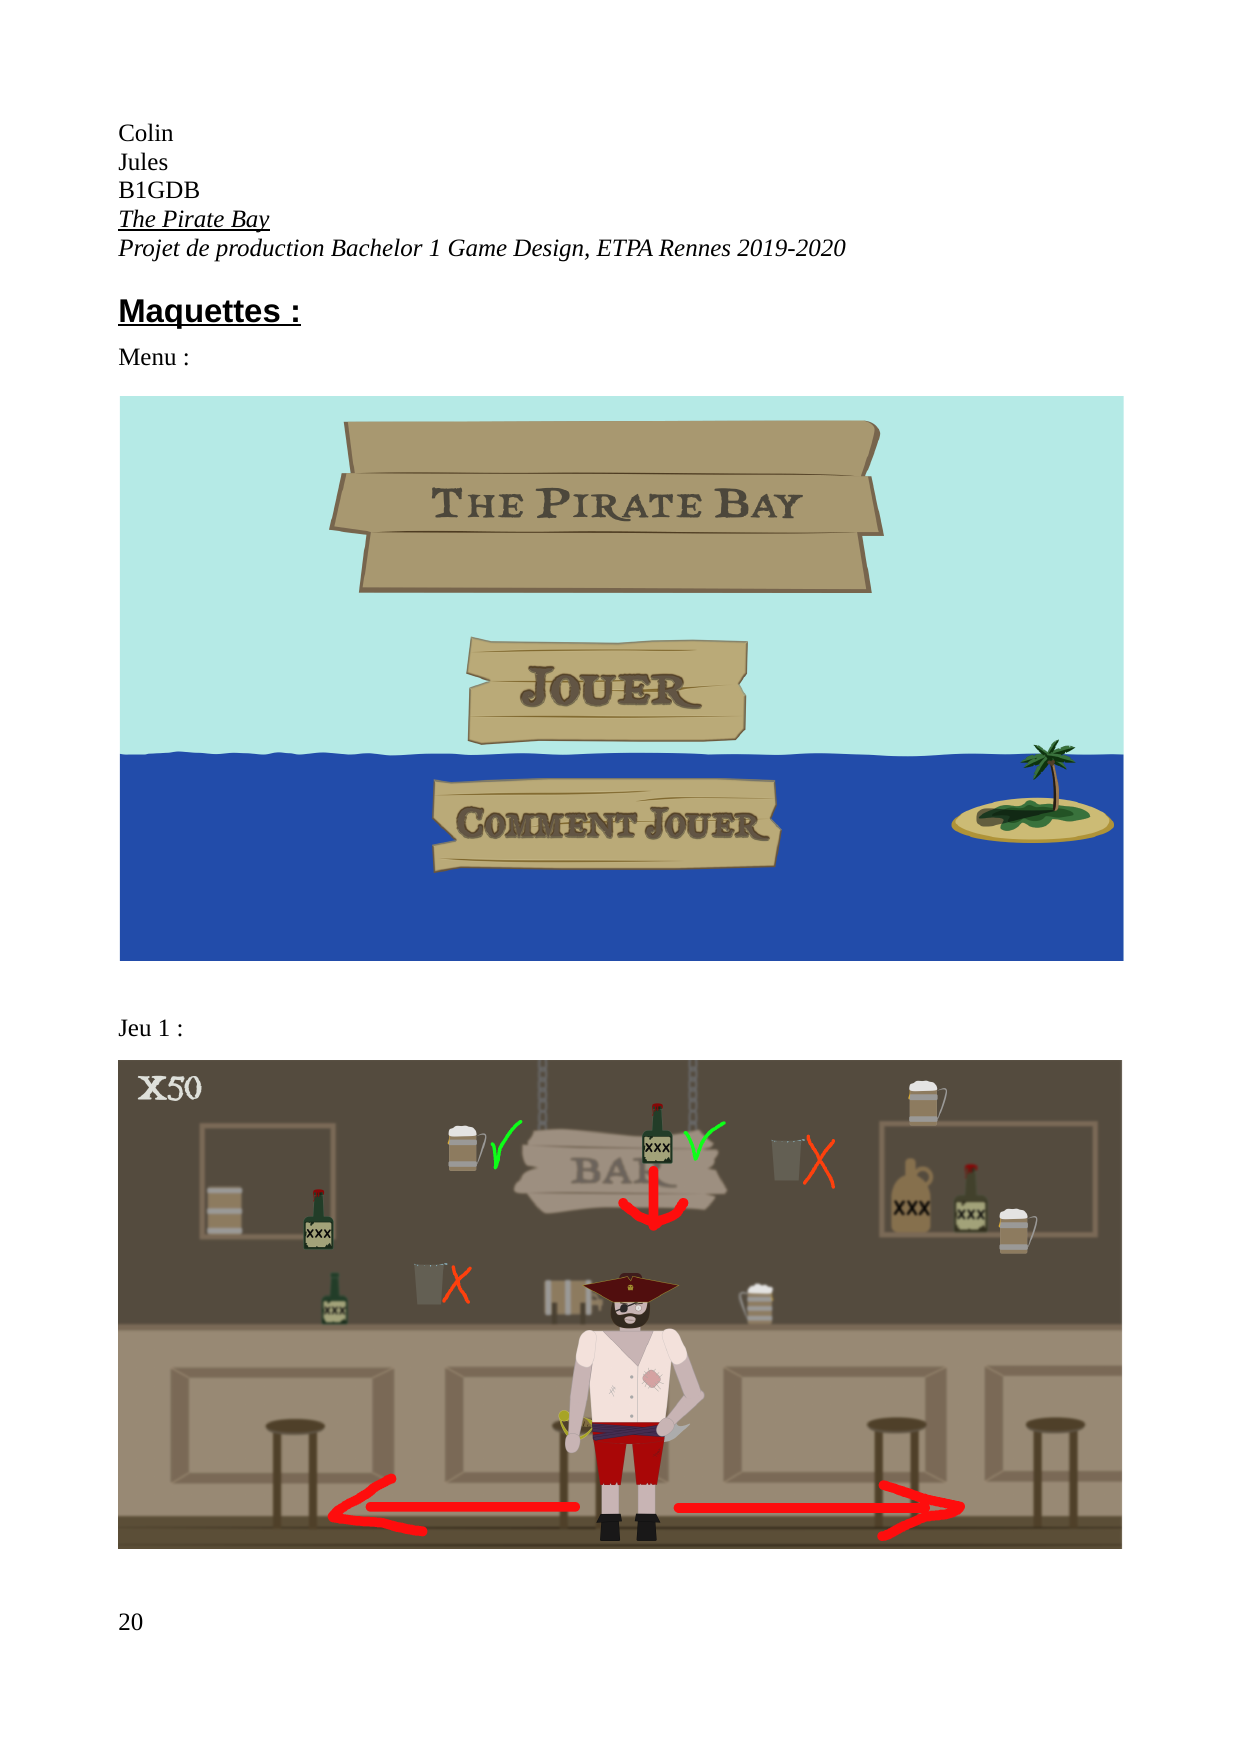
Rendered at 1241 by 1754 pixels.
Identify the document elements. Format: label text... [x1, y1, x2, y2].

text Jeu 1 : [118, 1013, 1122, 1042]
subtitle Maquettes : [118, 291, 1122, 329]
picture [119, 396, 1124, 961]
text Menu : [118, 342, 1122, 370]
picture [118, 1060, 1123, 1549]
